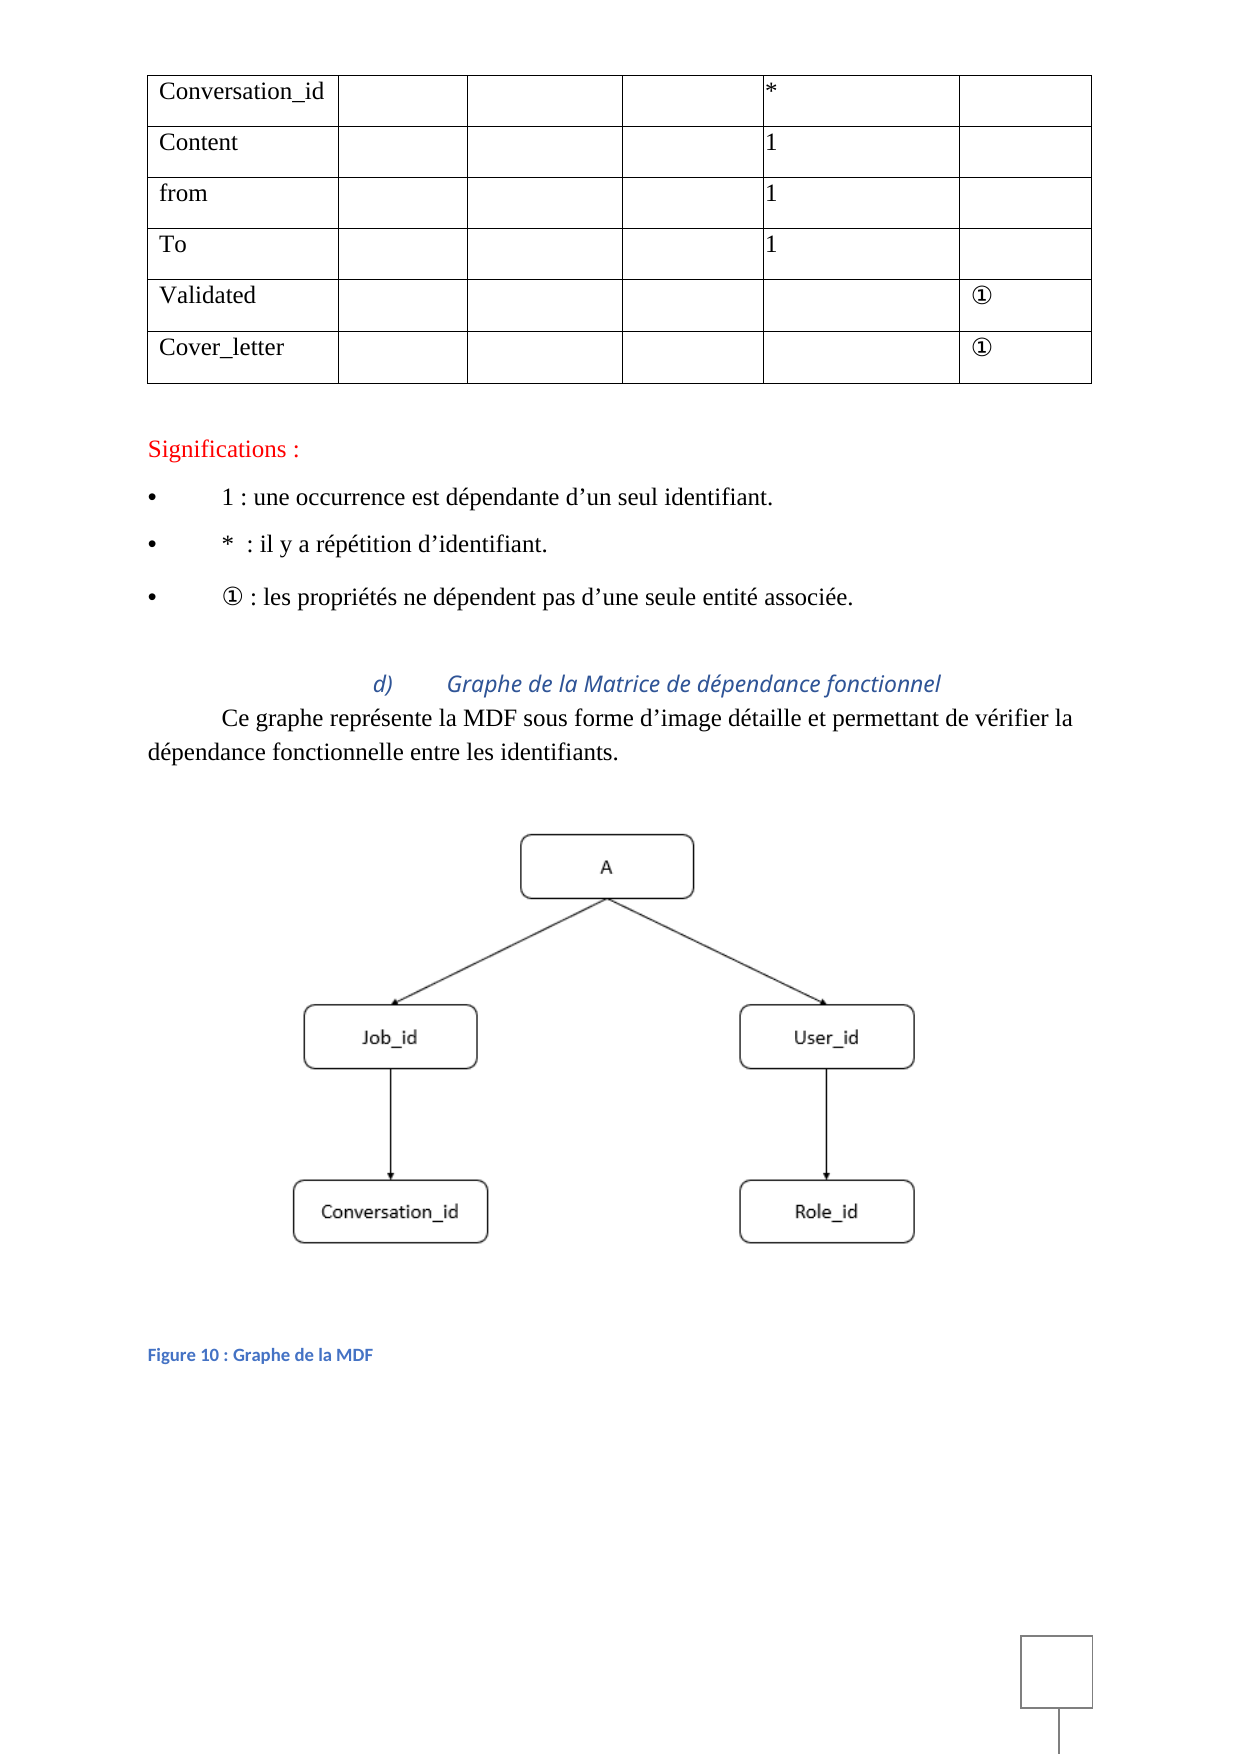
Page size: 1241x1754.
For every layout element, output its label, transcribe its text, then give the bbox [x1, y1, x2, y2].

table_cell [468, 76, 622, 126]
table_cell [468, 178, 622, 228]
table_cell [960, 229, 1091, 279]
table_cell [623, 280, 763, 331]
table_cell 1 [764, 178, 959, 228]
table_cell [623, 178, 763, 228]
table_cell [339, 280, 467, 331]
table_cell Content [148, 127, 338, 177]
table_cell [960, 178, 1091, 228]
table_cell Validated [148, 280, 338, 331]
table_cell [339, 76, 467, 126]
table_cell Conversation_id [148, 76, 338, 126]
table_cell [764, 332, 959, 383]
table_cell Cover_letter [148, 332, 338, 383]
table_cell ① [960, 280, 1091, 331]
table_cell [339, 332, 467, 383]
table_cell [764, 280, 959, 331]
table_cell [468, 332, 622, 383]
table_cell [623, 127, 763, 177]
table_cell from [148, 178, 338, 228]
text Ce graphe représente la MDF sous forme d’image détaille et permettant de vérifier la dépendance fonctionnelle entre les identifiants. [148, 703, 1093, 769]
table_cell 1 [764, 127, 959, 177]
table_cell 1 [764, 229, 959, 279]
text Figure 10 : Graphe de la MDF [148, 1343, 1093, 1366]
table_cell [339, 178, 467, 228]
table_cell [468, 280, 622, 331]
table_cell To [148, 229, 338, 279]
subtitle Graphe de la Matrice de dépendance fonctionnel [373, 668, 1093, 699]
table_cell ① [960, 332, 1091, 383]
table_cell [623, 332, 763, 383]
table_cell [468, 127, 622, 177]
table_cell [623, 229, 763, 279]
table_cell [339, 229, 467, 279]
table_cell [960, 76, 1091, 126]
table_cell [468, 229, 622, 279]
list 1 : une occurrence est dépendante d’un seul identifiant. [148, 482, 1092, 511]
table_cell [623, 76, 763, 126]
table_cell * [764, 76, 959, 126]
text Significations : [148, 434, 1093, 463]
table_cell [339, 127, 467, 177]
table_cell [960, 127, 1091, 177]
list ① : les propriétés ne dépendent pas d’une seule entité associée. [148, 580, 1092, 611]
list * : il y a répétition d’identifiant. [148, 529, 1092, 558]
